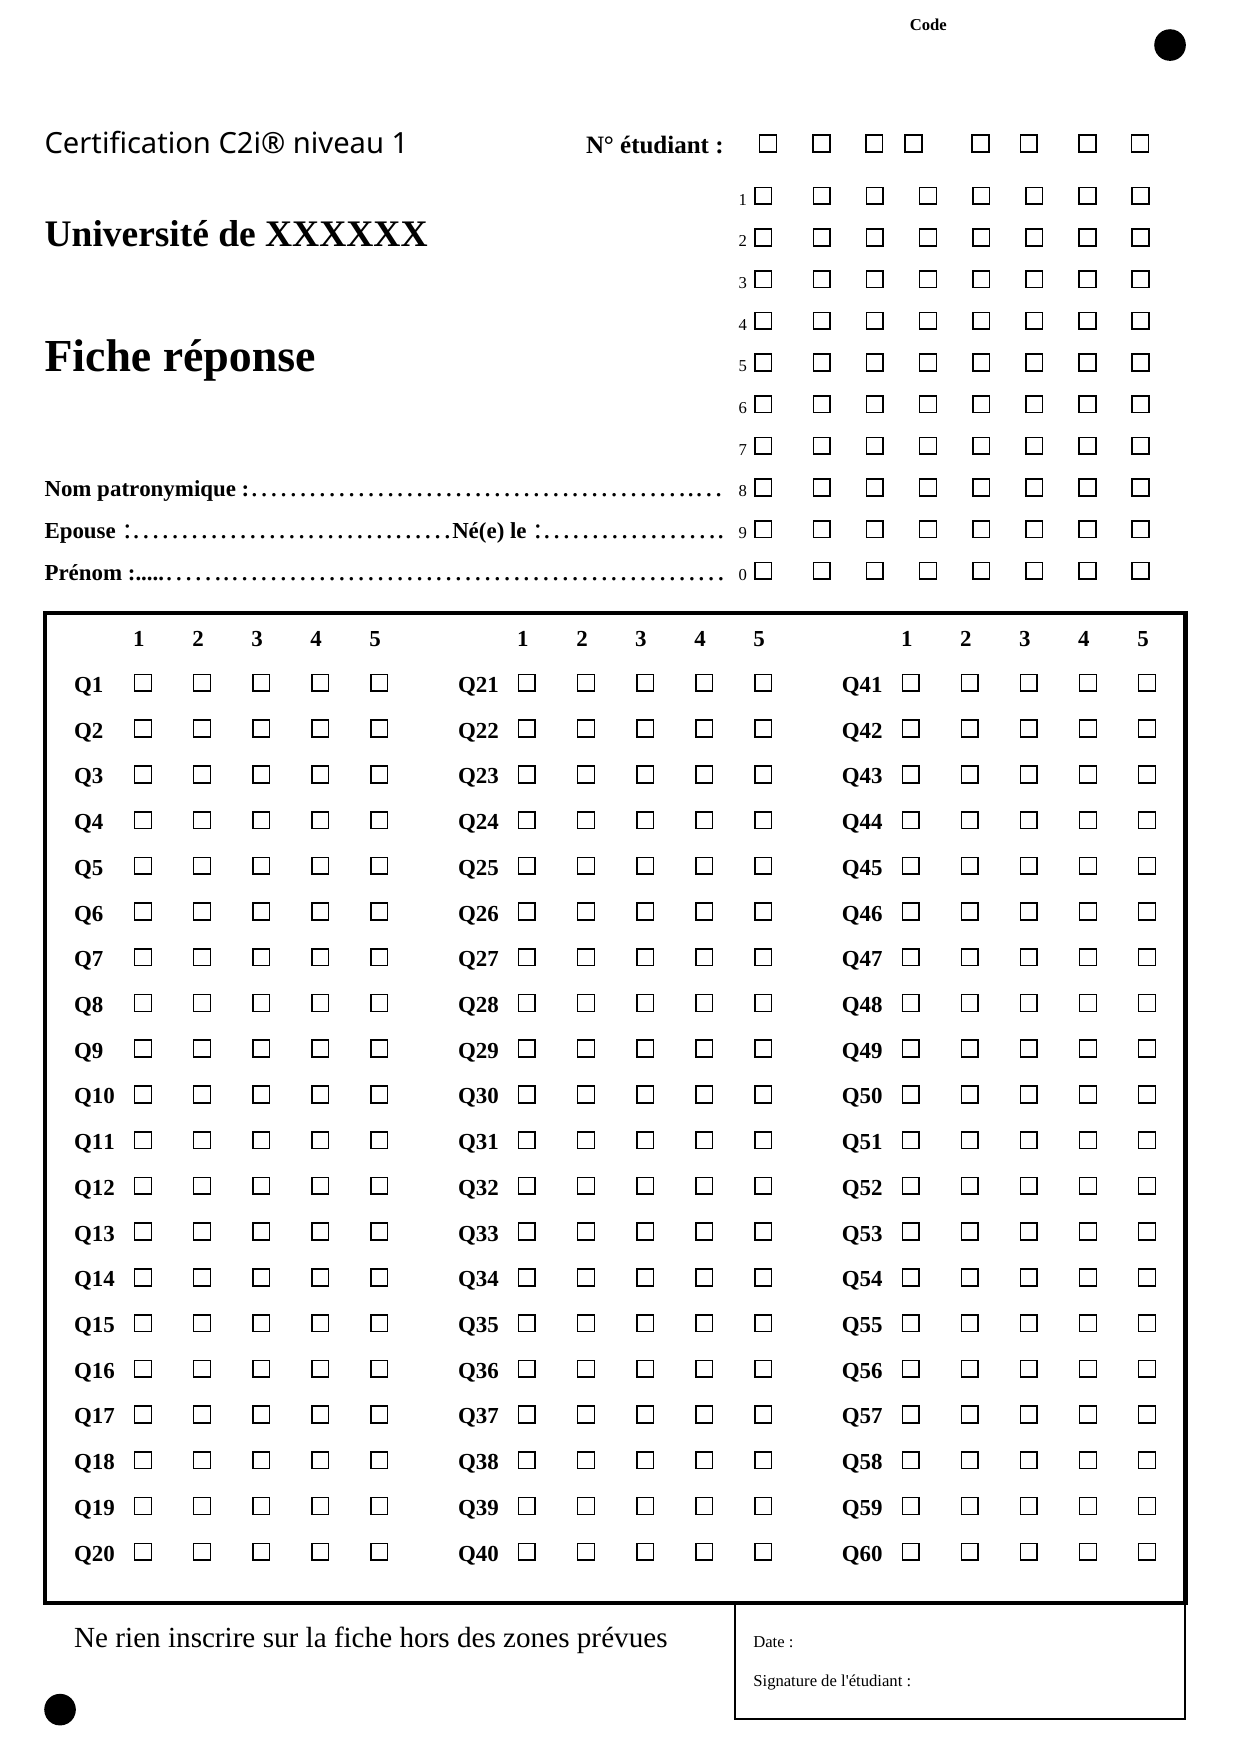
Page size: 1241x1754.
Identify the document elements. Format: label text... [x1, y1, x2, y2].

text Q5 Q25 Q45 [1188, 854, 1211, 880]
text Q2 Q22 Q42 [1188, 717, 1211, 743]
text 7 [44, 423, 1211, 463]
text Signature de l'étudiant : [74, 1671, 734, 1690]
text Epouse :……………………………Né(e) le :………………. 9 [44, 507, 1211, 546]
text Q16 Q36 Q56 [1188, 1357, 1211, 1383]
text Q3 Q23 Q43 [1188, 762, 1211, 789]
text Q20 Q40 Q60 [1188, 1540, 1211, 1566]
text Q12 Q32 Q52 [1188, 1174, 1211, 1200]
text Nom patronymique :……………………………………….… 8 [44, 465, 1211, 505]
text Q13 Q33 Q53 [1188, 1220, 1211, 1246]
text Q19 Q39 Q59 [1188, 1494, 1211, 1520]
text Q6 Q26 Q46 [1188, 899, 1211, 926]
text Fiche réponse 5 [44, 340, 1211, 380]
text Q15 Q35 Q55 [1188, 1311, 1211, 1337]
text Q7 Q27 Q47 [1188, 945, 1211, 972]
text 4 [44, 298, 1211, 338]
text 3 [44, 257, 1211, 296]
text Q10 Q30 Q50 [1188, 1082, 1211, 1109]
text Certification C2i® niveau 1 N° étudiant : [44, 121, 1211, 161]
text Ne rien inscrire sur la fiche hors des zones prévues Date : [74, 1621, 734, 1654]
text Q9 Q29 Q49 [1188, 1037, 1211, 1063]
text 1 [44, 173, 1211, 213]
text Q11 Q31 Q51 [1188, 1128, 1211, 1154]
text Q8 Q28 Q48 [1188, 991, 1211, 1017]
text Q1 Q21 Q41 [1188, 671, 1211, 697]
text Q4 Q24 Q44 [1188, 808, 1211, 834]
text 6 [44, 382, 1211, 421]
text Prénom :.....…….…………………………………………… 0 [44, 548, 1211, 588]
text Q17 Q37 Q57 [1188, 1403, 1211, 1429]
text Université de XXXXXX 2 [44, 215, 1211, 255]
text Code [44, 15, 1211, 34]
text Q14 Q34 Q54 [1188, 1265, 1211, 1292]
text 1 2 3 4 5 1 2 3 4 5 1 2 3 4 5 [1188, 625, 1211, 652]
text Q18 Q38 Q58 [1188, 1448, 1211, 1475]
